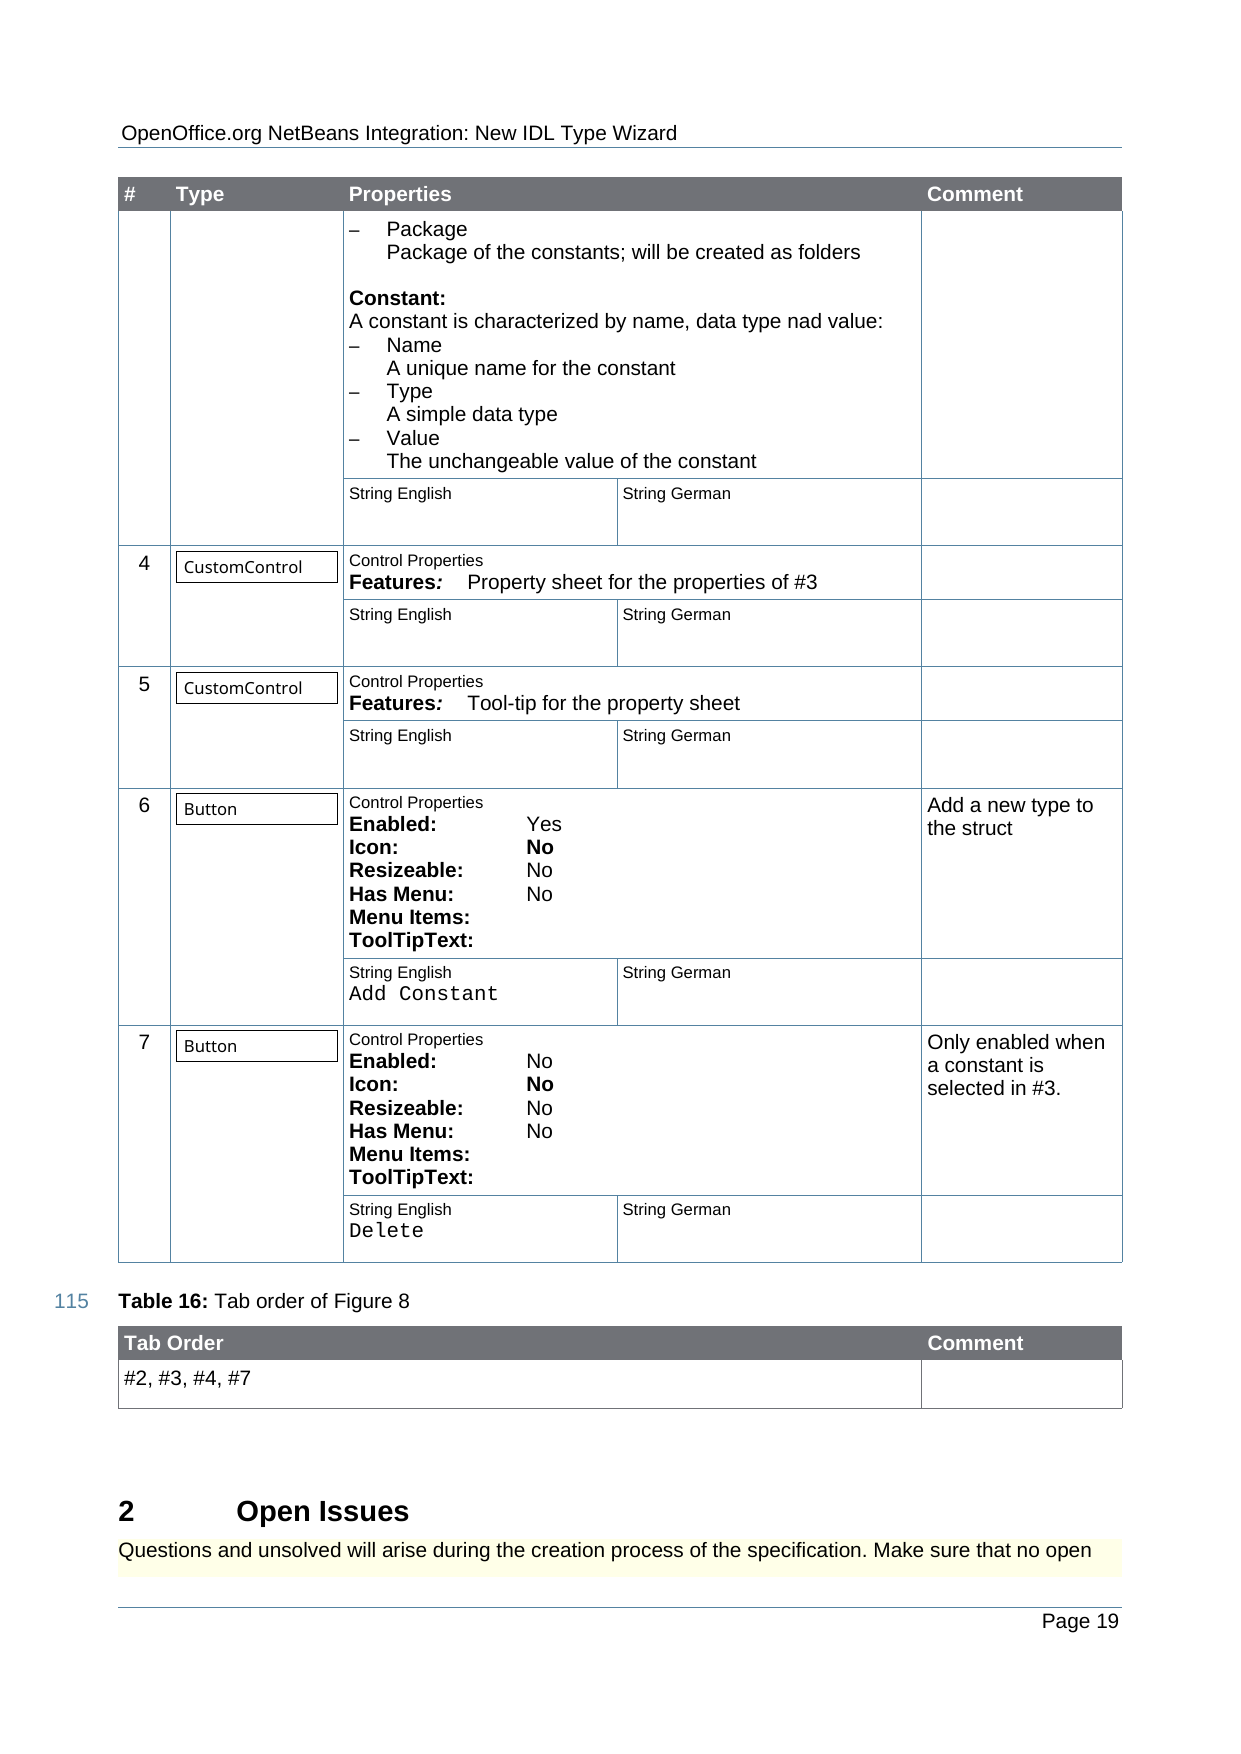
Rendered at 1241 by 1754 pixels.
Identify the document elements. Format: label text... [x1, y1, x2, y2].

table_header Add a new type to the struct [922, 789, 1122, 958]
table_header Control Properties Features: Constant group with properties and types. Properties: Name Name for the constants, <Name>.idl will be created Package Package of the constants; will be created as folders Constant: A constant is characterized by name, data type nad value: Name A unique name for the constant Type A simple data type Value The unchangeable value of the constant [344, 211, 921, 478]
table_cell String English [344, 600, 617, 666]
table_cell [171, 667, 343, 788]
table_cell String English Delete [344, 1196, 617, 1262]
table_cell 7 [119, 1026, 170, 1262]
table_cell 4 [119, 546, 170, 666]
table_header [922, 211, 1122, 478]
table_header Tab Order [118, 1326, 921, 1360]
table_cell [922, 721, 1122, 788]
table_cell [171, 546, 343, 666]
table_cell 6 [119, 789, 170, 1025]
table_cell [171, 1026, 343, 1262]
table_cell #2, #3, #4, #7 [119, 1360, 921, 1408]
table_cell String English [344, 479, 617, 545]
text Table 16: Tab order of Figure 8 [118, 1290, 1122, 1313]
table_header Comment [921, 1326, 1122, 1360]
table_cell [171, 211, 343, 545]
table_header Control Properties Features: Tool-tip for the property sheet [344, 667, 921, 720]
table_header Only enabled when a constant is selected in #3. [922, 1026, 1122, 1195]
table_cell [922, 959, 1122, 1025]
table_header # [118, 177, 170, 211]
table_cell String English [344, 721, 617, 788]
table_cell String German [618, 600, 921, 666]
table_cell String German [618, 479, 921, 545]
table_cell String English Add Constant [344, 959, 617, 1025]
table_header Properties [343, 177, 921, 211]
table_cell [922, 1196, 1122, 1262]
table_cell String German [618, 1196, 921, 1262]
subtitle Open Issues [118, 1494, 1122, 1527]
table_header Control Properties Enabled: Yes Icon: No Resizeable: No Has Menu: No Menu Items: ToolTipText: [344, 789, 921, 958]
table_cell [922, 600, 1122, 666]
table_cell 5 [119, 667, 170, 788]
table_header Comment [921, 177, 1122, 211]
table_cell String German [618, 721, 921, 788]
table_header [922, 667, 1122, 720]
table_cell [922, 479, 1122, 545]
table_cell [171, 789, 343, 1025]
table_header Control Properties Features: Property sheet for the properties of #3 [344, 546, 921, 599]
table_cell String German [618, 959, 921, 1025]
table_cell [922, 1360, 1122, 1408]
table_header Type [170, 177, 343, 211]
table_header [922, 546, 1122, 599]
table_cell [119, 211, 170, 545]
table_header Control Properties Enabled: No Icon: No Resizeable: No Has Menu: No Menu Items: ToolTipText: [344, 1026, 921, 1195]
text Questions and unsolved will arise during the creation process of the specification. Make sure that no open [118, 1539, 1122, 1562]
